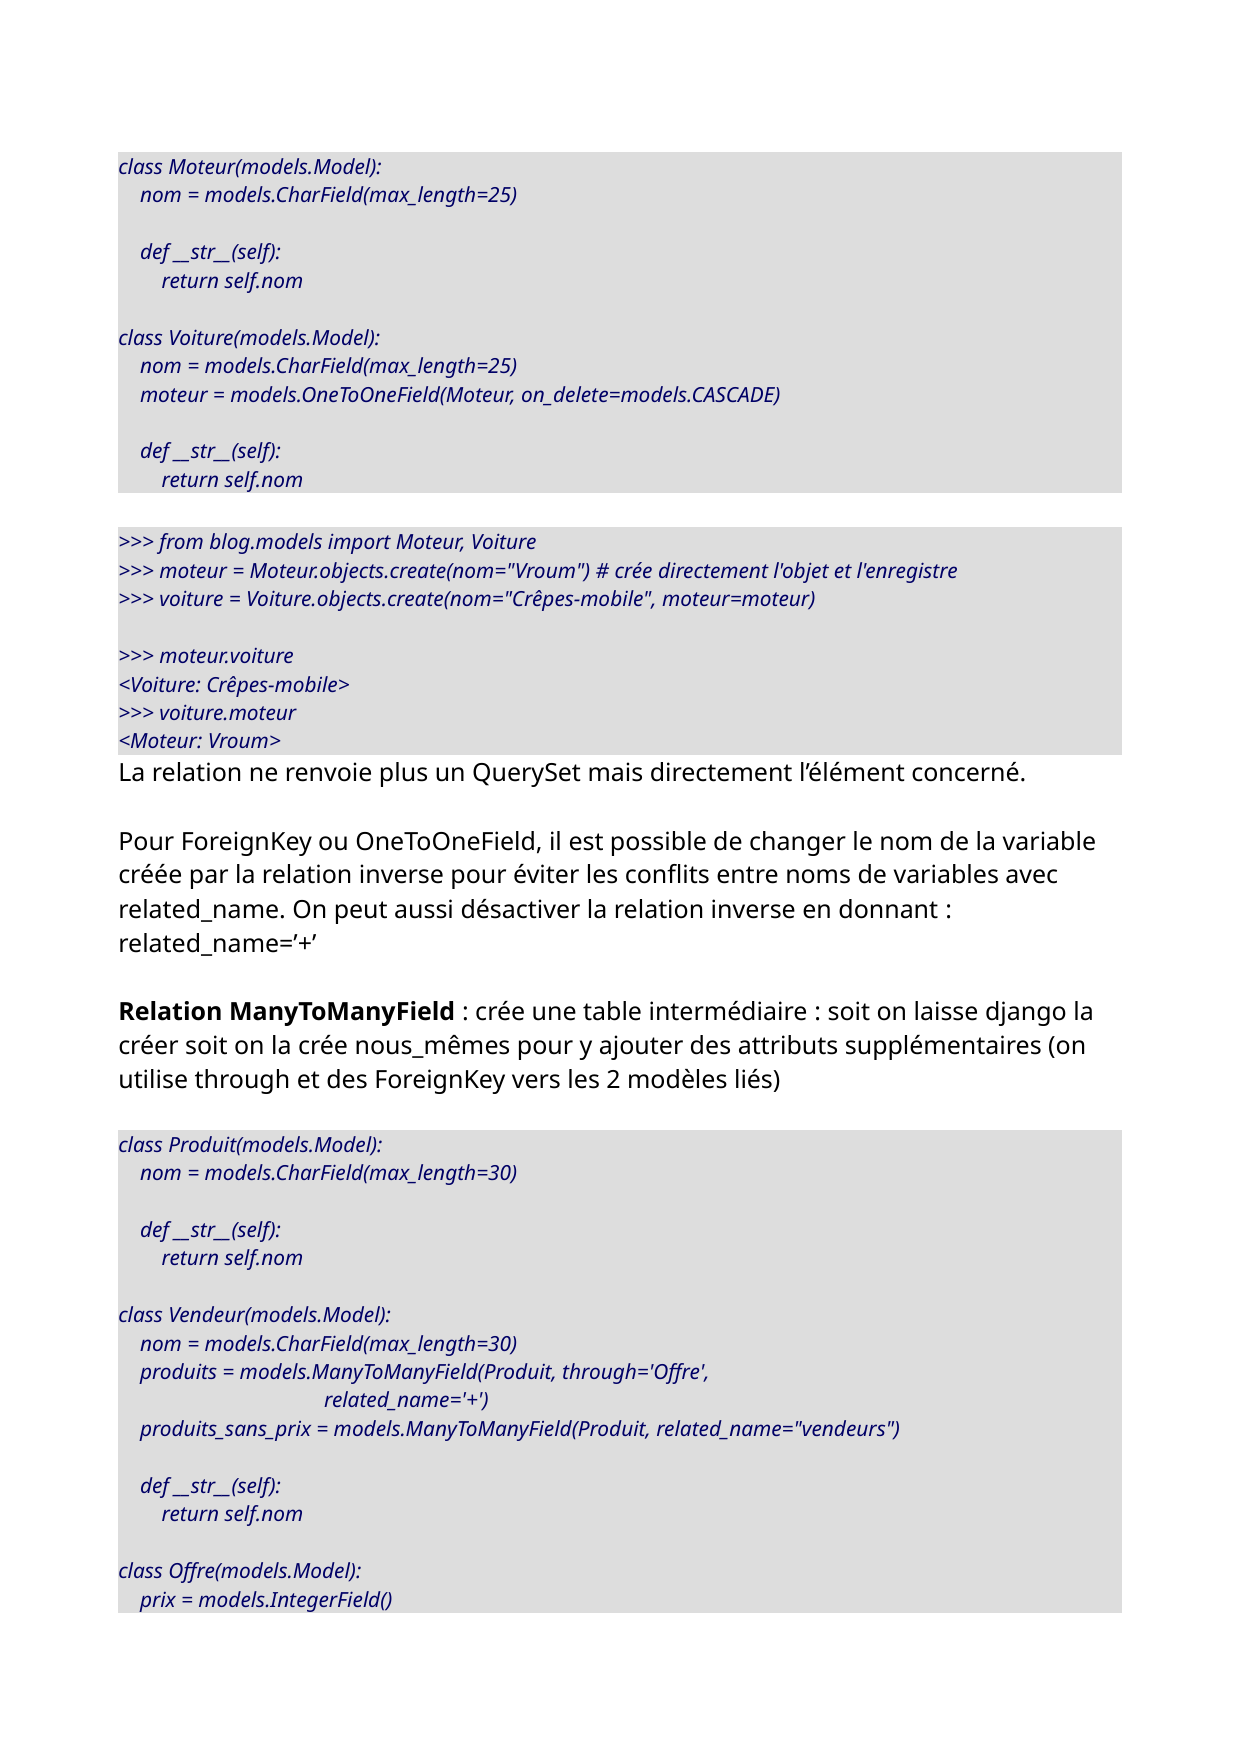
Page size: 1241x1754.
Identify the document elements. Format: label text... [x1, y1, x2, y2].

text <Moteur: Vroum> [118, 727, 1122, 755]
text >>> moteur = Moteur.objects.create(nom="Vroum") # crée directement l'objet et l'enregistre [118, 556, 1122, 584]
text return self.nom [118, 465, 1122, 493]
text class Vendeur(models.Model): [118, 1300, 1122, 1329]
text def __str__(self): [118, 1471, 1122, 1499]
text nom = models.CharField(max_length=25) [118, 351, 1122, 380]
text produits = models.ManyToManyField(Produit, through='Offre', [118, 1357, 1122, 1386]
text >>> moteur.voiture [118, 641, 1122, 670]
text La relation ne renvoie plus un QuerySet mais directement l’élément concerné. [118, 755, 1122, 789]
text related_name='+') [118, 1386, 1122, 1414]
text Relation ManyToManyField : crée une table intermédiaire : soit on laisse django la créer soit on la crée nous_mêmes pour y ajouter des attributs supplémentaires (on utilise through et des ForeignKey vers les 2 modèles liés) [118, 993, 1122, 1096]
text return self.nom [118, 266, 1122, 294]
text def __str__(self): [118, 437, 1122, 465]
text nom = models.CharField(max_length=25) [118, 181, 1122, 209]
text prix = models.IntegerField() [118, 1585, 1122, 1613]
text >>> voiture = Voiture.objects.create(nom="Crêpes-mobile", moteur=moteur) [118, 584, 1122, 613]
text class Offre(models.Model): [118, 1556, 1122, 1585]
text moteur = models.OneToOneField(Moteur, on_delete=models.CASCADE) [118, 380, 1122, 408]
text >>> voiture.moteur [118, 698, 1122, 727]
text def __str__(self): [118, 237, 1122, 266]
text nom = models.CharField(max_length=30) [118, 1329, 1122, 1357]
text def __str__(self): [118, 1215, 1122, 1243]
text produits_sans_prix = models.ManyToManyField(Produit, related_name="vendeurs") [118, 1414, 1122, 1442]
text nom = models.CharField(max_length=30) [118, 1158, 1122, 1187]
text Pour ForeignKey ou OneToOneField, il est possible de changer le nom de la variable créée par la relation inverse pour éviter les conflits entre noms de variables avec related_name. On peut aussi désactiver la relation inverse en donnant : related_name=’+’ [118, 823, 1122, 959]
text >>> from blog.models import Moteur, Voiture [118, 527, 1122, 556]
text class Voiture(models.Model): [118, 323, 1122, 351]
text <Voiture: Crêpes-mobile> [118, 670, 1122, 698]
text return self.nom [118, 1499, 1122, 1528]
text class Produit(models.Model): [118, 1130, 1122, 1158]
text return self.nom [118, 1243, 1122, 1272]
text class Moteur(models.Model): [118, 152, 1122, 181]
